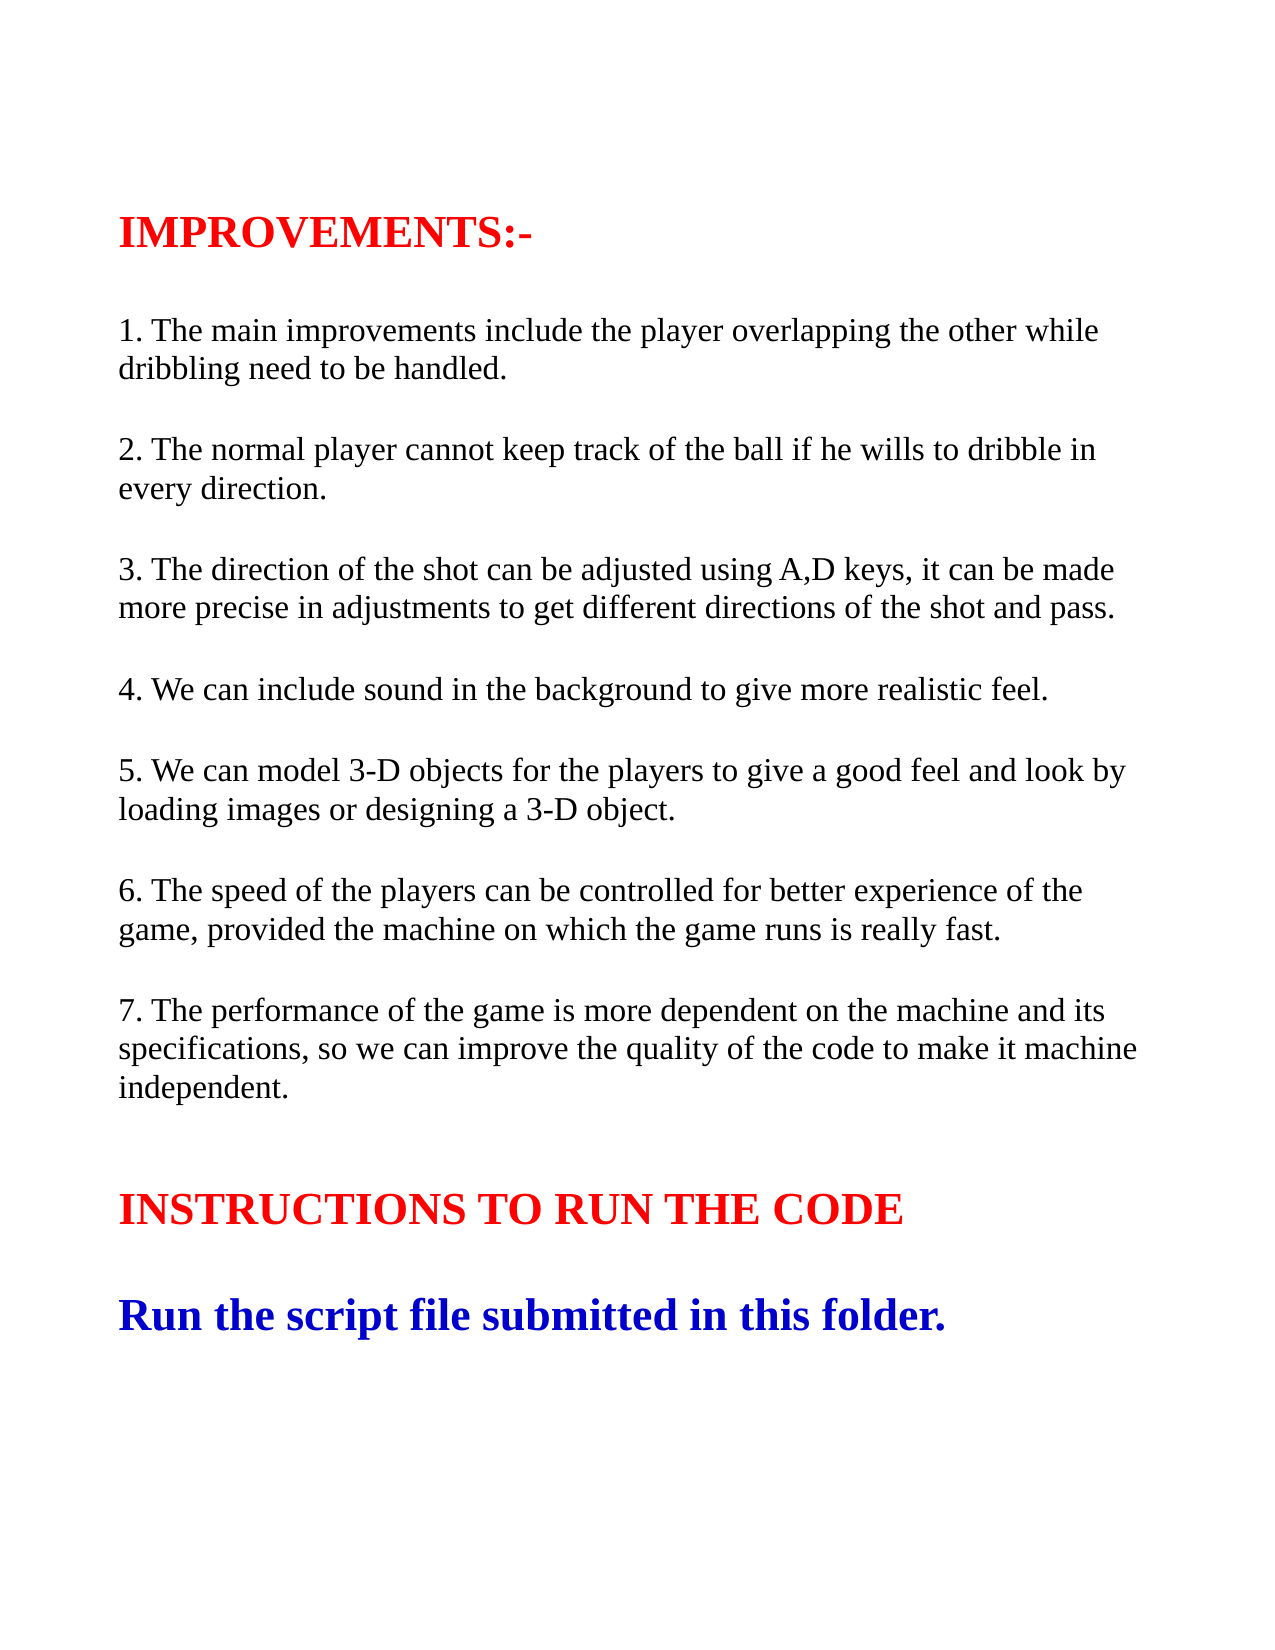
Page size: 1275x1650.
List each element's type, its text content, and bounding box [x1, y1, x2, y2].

text 1. The main improvements include the player overlapping the other while dribbling need to be handled. [118, 310, 1157, 386]
text INSTRUCTIONS TO RUN THE CODE [118, 1182, 1157, 1234]
text 6. The speed of the players can be controlled for better experience of the game, provided the machine on which the game runs is really fast. [118, 870, 1157, 947]
text 5. We can model 3-D objects for the players to give a good feel and look by loading images or designing a 3-D object. [118, 751, 1157, 827]
text 2. The normal player cannot keep track of the ball if he wills to dribble in every direction. [118, 429, 1157, 506]
text 7. The performance of the game is more dependent on the machine and its specifications, so we can improve the quality of the code to make it machine independent. [118, 990, 1157, 1105]
text IMPROVEMENTS:- [118, 204, 1157, 257]
text 3. The direction of the shot can be adjusted using A,D keys, it can be made more precise in adjustments to get different directions of the shot and pass. [118, 549, 1157, 626]
text Run the script file submitted in this folder. [118, 1287, 1157, 1340]
text 4. We can include sound in the background to give more realistic feel. [118, 669, 1157, 707]
